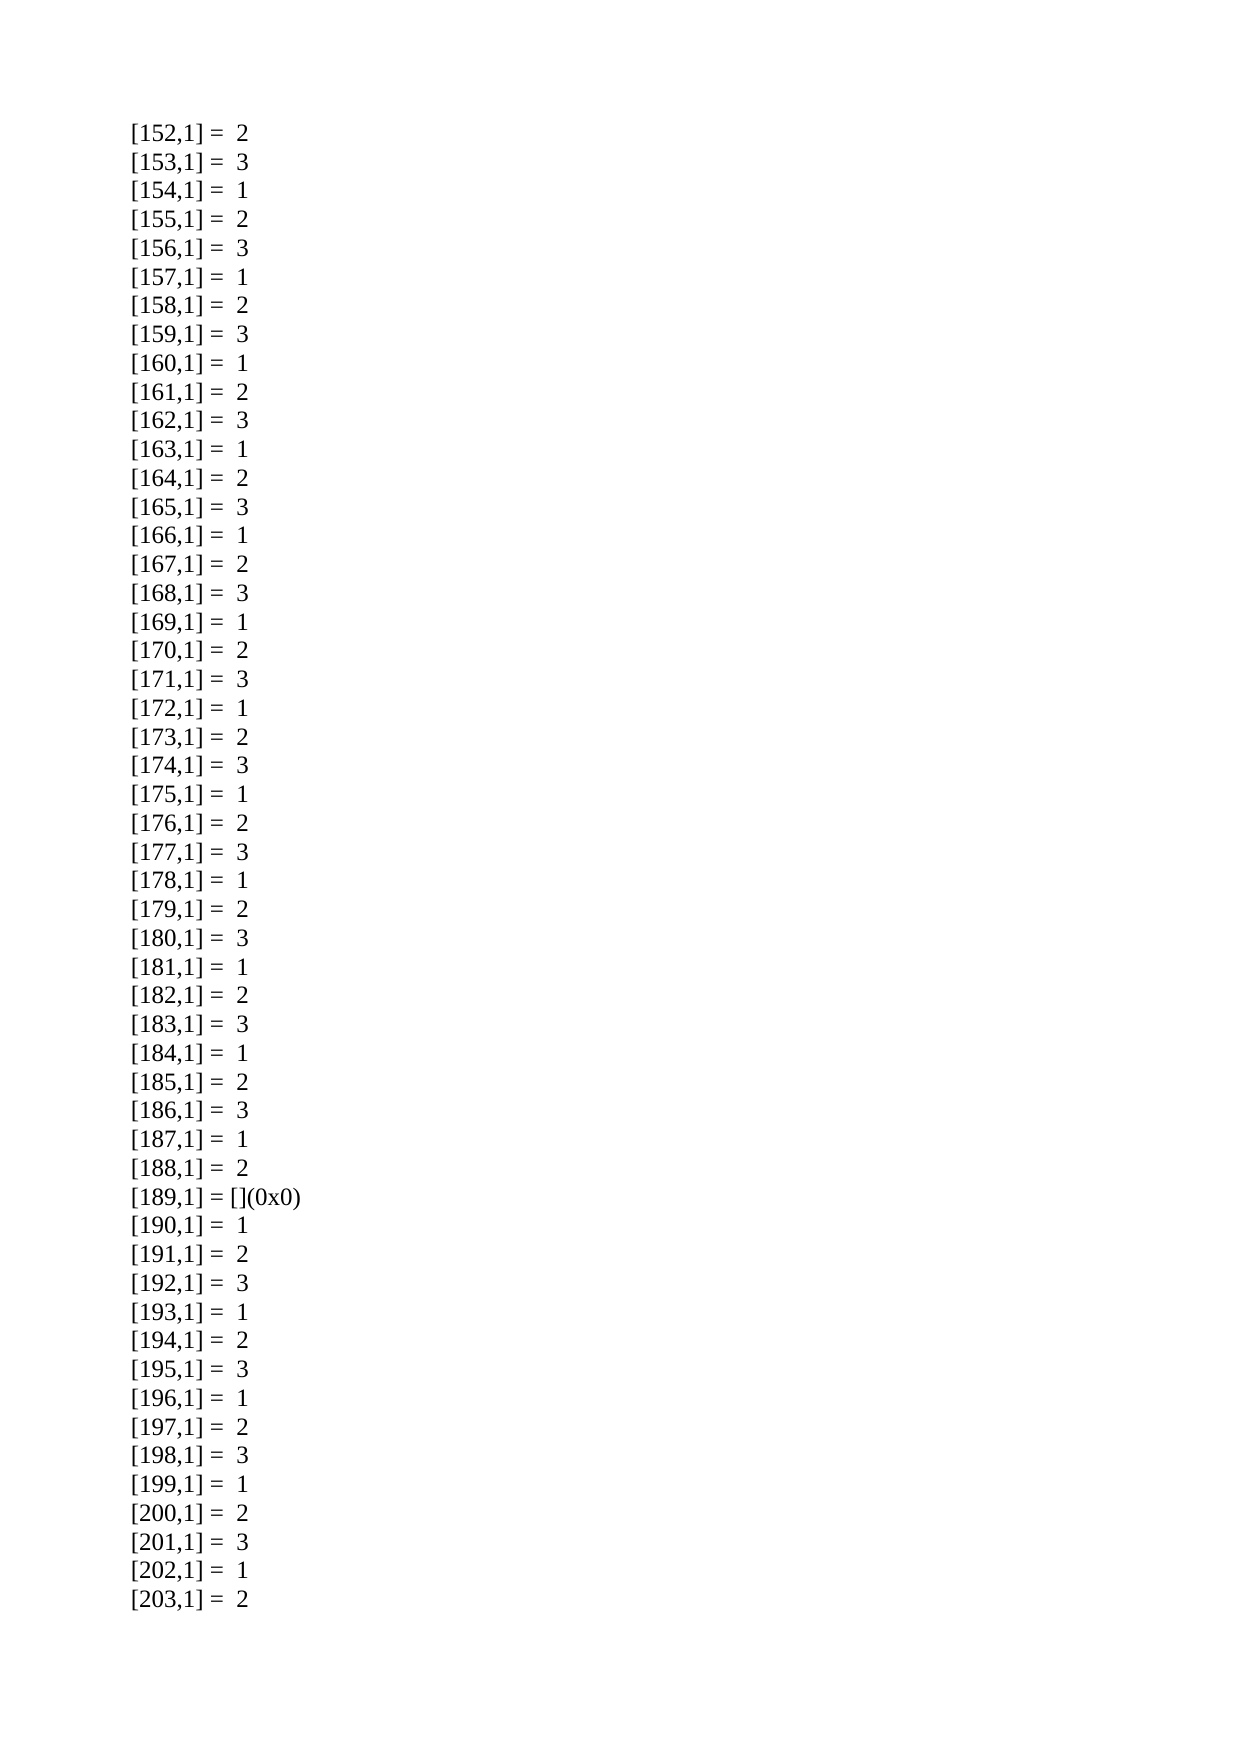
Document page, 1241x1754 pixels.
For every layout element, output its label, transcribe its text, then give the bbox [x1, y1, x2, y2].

text [183,1] = 3 [118, 1009, 1122, 1038]
text [158,1] = 2 [118, 291, 1122, 319]
text [173,1] = 2 [118, 722, 1122, 751]
text [197,1] = 2 [118, 1412, 1122, 1441]
text [191,1] = 2 [118, 1239, 1122, 1268]
text [185,1] = 2 [118, 1067, 1122, 1096]
text [169,1] = 1 [118, 607, 1122, 636]
text [154,1] = 1 [118, 176, 1122, 204]
text [187,1] = 1 [118, 1124, 1122, 1153]
text [179,1] = 2 [118, 894, 1122, 923]
text [170,1] = 2 [118, 636, 1122, 664]
text [174,1] = 3 [118, 751, 1122, 779]
text [195,1] = 3 [118, 1354, 1122, 1383]
text [192,1] = 3 [118, 1268, 1122, 1297]
text [160,1] = 1 [118, 348, 1122, 377]
text [193,1] = 1 [118, 1297, 1122, 1326]
text [162,1] = 3 [118, 406, 1122, 434]
text [176,1] = 2 [118, 808, 1122, 837]
text [157,1] = 1 [118, 262, 1122, 291]
text [166,1] = 1 [118, 521, 1122, 549]
text [152,1] = 2 [118, 118, 1122, 147]
text [163,1] = 1 [118, 434, 1122, 463]
text [164,1] = 2 [118, 463, 1122, 492]
text [184,1] = 1 [118, 1038, 1122, 1067]
text [156,1] = 3 [118, 233, 1122, 262]
text [167,1] = 2 [118, 549, 1122, 578]
text [177,1] = 3 [118, 837, 1122, 866]
text [165,1] = 3 [118, 492, 1122, 521]
text [168,1] = 3 [118, 578, 1122, 607]
text [161,1] = 2 [118, 377, 1122, 406]
text [202,1] = 1 [118, 1556, 1122, 1584]
text [203,1] = 2 [118, 1584, 1122, 1613]
text [199,1] = 1 [118, 1469, 1122, 1498]
text [182,1] = 2 [118, 981, 1122, 1009]
text [196,1] = 1 [118, 1383, 1122, 1412]
text [172,1] = 1 [118, 693, 1122, 722]
text [153,1] = 3 [118, 147, 1122, 176]
text [200,1] = 2 [118, 1498, 1122, 1527]
text [175,1] = 1 [118, 779, 1122, 808]
text [189,1] = [](0x0) [118, 1182, 1122, 1211]
text [159,1] = 3 [118, 319, 1122, 348]
text [155,1] = 2 [118, 204, 1122, 233]
text [186,1] = 3 [118, 1096, 1122, 1124]
text [178,1] = 1 [118, 866, 1122, 894]
text [190,1] = 1 [118, 1211, 1122, 1239]
text [194,1] = 2 [118, 1326, 1122, 1354]
text [201,1] = 3 [118, 1527, 1122, 1556]
text [180,1] = 3 [118, 923, 1122, 952]
text [181,1] = 1 [118, 952, 1122, 981]
text [198,1] = 3 [118, 1441, 1122, 1469]
text [171,1] = 3 [118, 664, 1122, 693]
text [188,1] = 2 [118, 1153, 1122, 1182]
